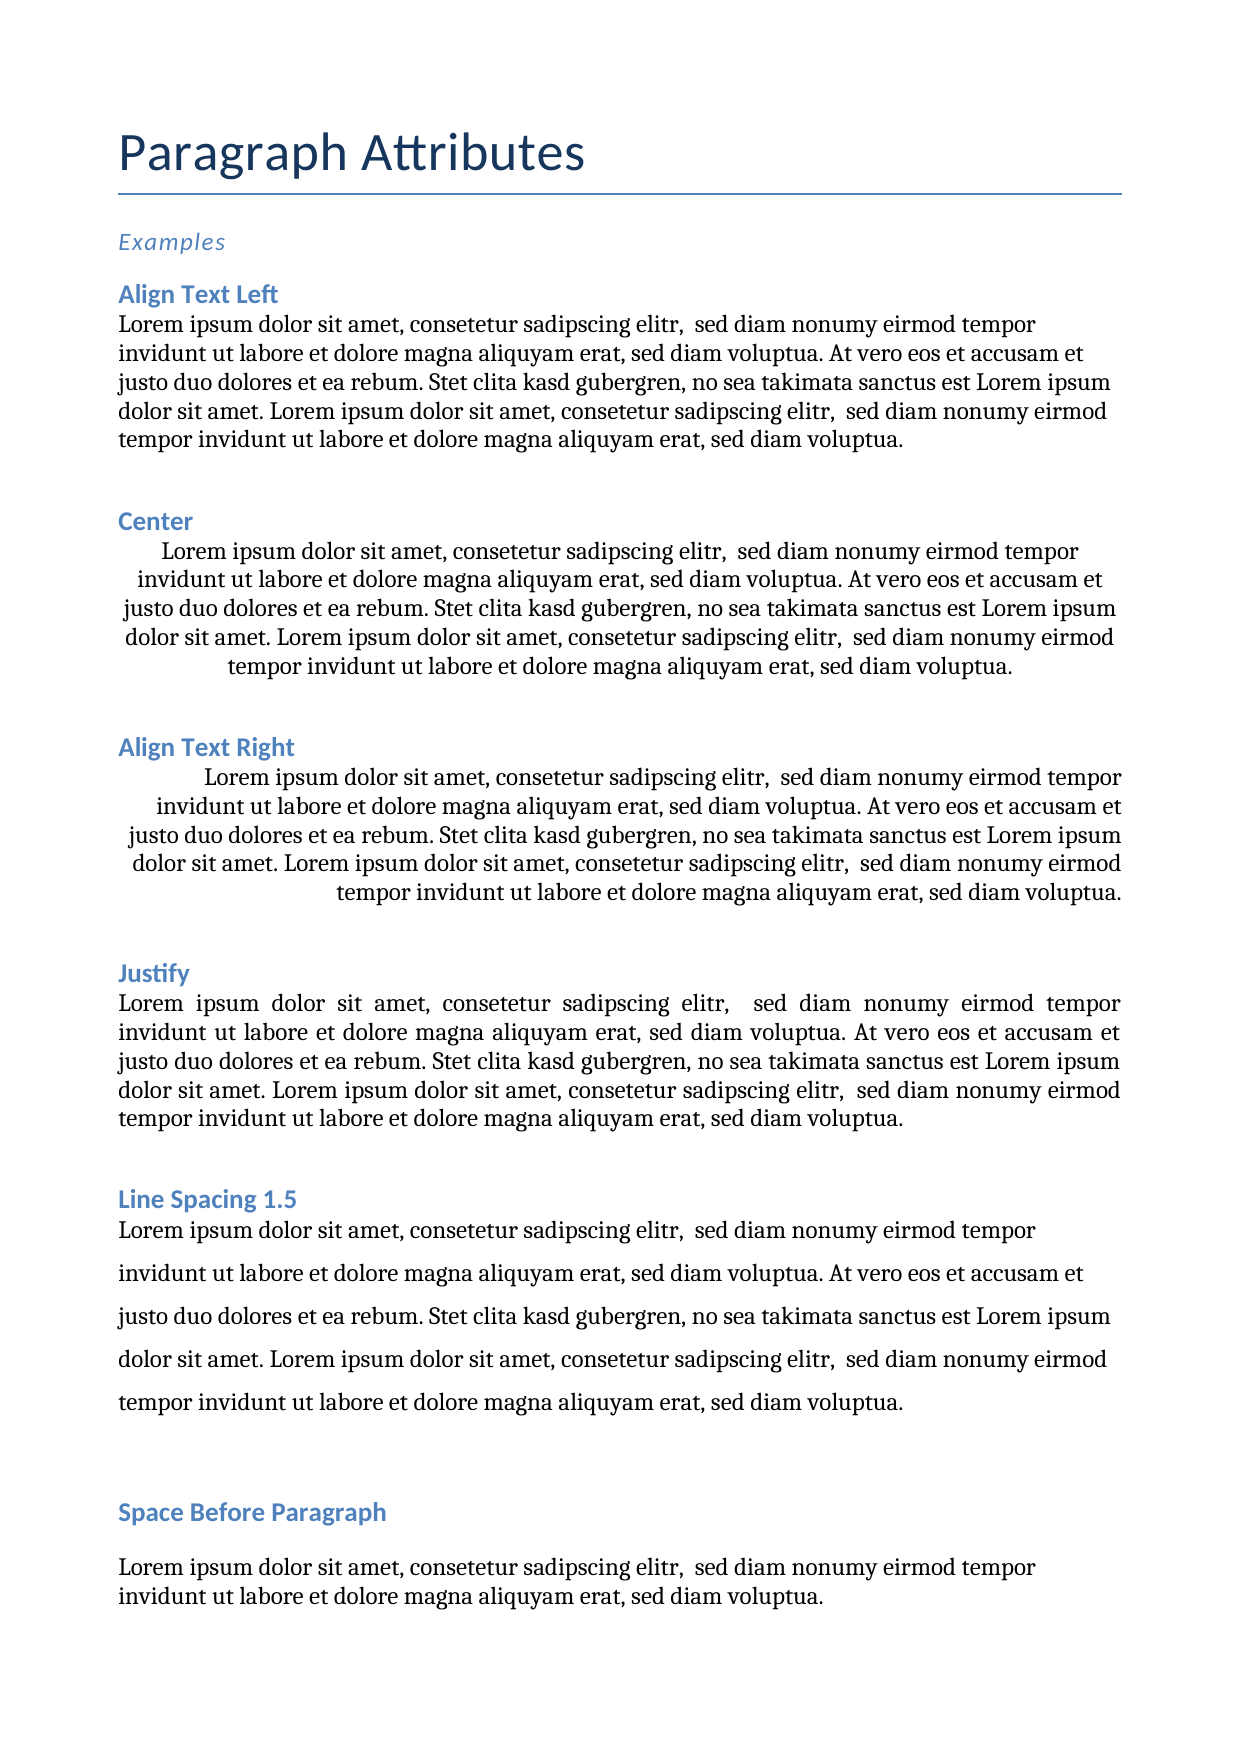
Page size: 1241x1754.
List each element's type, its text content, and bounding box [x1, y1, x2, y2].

text Lorem ipsum dolor sit amet, consetetur sadipscing elitr, sed diam nonumy eirmod tempor invidunt ut labore et dolore magna aliquyam erat, sed diam voluptua. At vero eos et accusam et justo duo dolores et ea rebum. Stet clita kasd gubergren, no sea takimata sanctus est Lorem ipsum dolor sit amet. Lorem ipsum dolor sit amet, consetetur sadipscing elitr, sed diam nonumy eirmod tempor invidunt ut labore et dolore magna aliquyam erat, sed diam voluptua. [118, 1216, 1122, 1417]
text Lorem ipsum dolor sit amet, consetetur sadipscing elitr, sed diam nonumy eirmod tempor invidunt ut labore et dolore magna aliquyam erat, sed diam voluptua. At vero eos et accusam et justo duo dolores et ea rebum. Stet clita kasd gubergren, no sea takimata sanctus est Lorem ipsum dolor sit amet. Lorem ipsum dolor sit amet, consetetur sadipscing elitr, sed diam nonumy eirmod tempor invidunt ut labore et dolore magna aliquyam erat, sed diam voluptua. [118, 537, 1122, 680]
subtitle Space Before Paragraph [118, 1495, 1122, 1528]
text Lorem ipsum dolor sit amet, consetetur sadipscing elitr, sed diam nonumy eirmod tempor invidunt ut labore et dolore magna aliquyam erat, sed diam voluptua. [118, 1553, 1122, 1611]
text Lorem ipsum dolor sit amet, consetetur sadipscing elitr, sed diam nonumy eirmod tempor invidunt ut labore et dolore magna aliquyam erat, sed diam voluptua. At vero eos et accusam et justo duo dolores et ea rebum. Stet clita kasd gubergren, no sea takimata sanctus est Lorem ipsum dolor sit amet. Lorem ipsum dolor sit amet, consetetur sadipscing elitr, sed diam nonumy eirmod tempor invidunt ut labore et dolore magna aliquyam erat, sed diam voluptua. [118, 310, 1122, 454]
subtitle Align Text Left [118, 277, 1122, 310]
title Paragraph Attributes [118, 118, 1122, 193]
subtitle Justify [118, 956, 1122, 989]
text Lorem ipsum dolor sit amet, consetetur sadipscing elitr, sed diam nonumy eirmod tempor invidunt ut labore et dolore magna aliquyam erat, sed diam voluptua. At vero eos et accusam et justo duo dolores et ea rebum. Stet clita kasd gubergren, no sea takimata sanctus est Lorem ipsum dolor sit amet. Lorem ipsum dolor sit amet, consetetur sadipscing elitr, sed diam nonumy eirmod tempor invidunt ut labore et dolore magna aliquyam erat, sed diam voluptua. [118, 763, 1122, 907]
subtitle Line Spacing 1.5 [118, 1183, 1122, 1216]
subtitle Center [118, 504, 1122, 537]
text Lorem ipsum dolor sit amet, consetetur sadipscing elitr, sed diam nonumy eirmod tempor invidunt ut labore et dolore magna aliquyam erat, sed diam voluptua. At vero eos et accusam et justo duo dolores et ea rebum. Stet clita kasd gubergren, no sea takimata sanctus est Lorem ipsum dolor sit amet. Lorem ipsum dolor sit amet, consetetur sadipscing elitr, sed diam nonumy eirmod tempor invidunt ut labore et dolore magna aliquyam erat, sed diam voluptua. [118, 989, 1122, 1133]
subtitle Align Text Right [118, 730, 1122, 763]
subtitle Examples [118, 226, 1122, 256]
